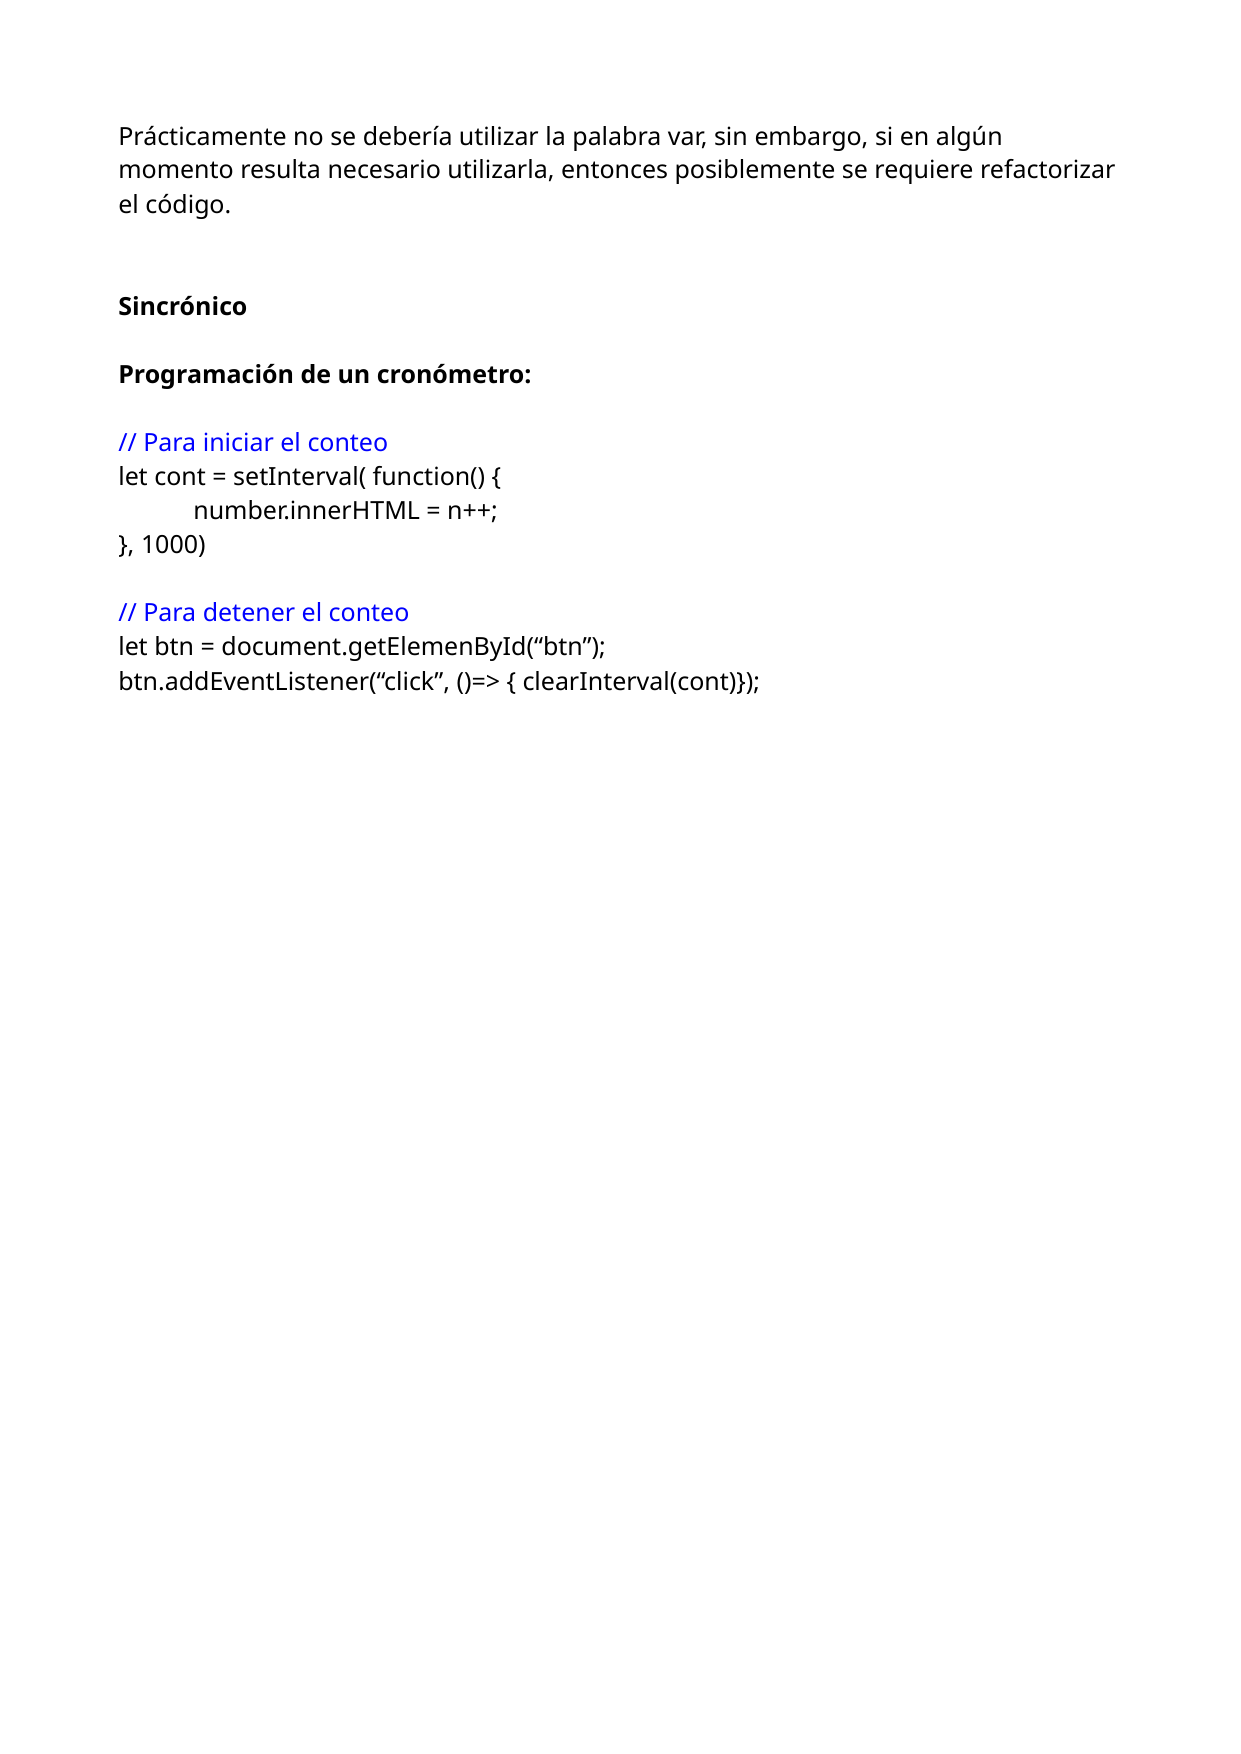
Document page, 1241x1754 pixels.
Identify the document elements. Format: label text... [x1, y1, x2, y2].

text }, 1000) [118, 527, 1122, 561]
text // Para detener el conteo [118, 595, 1122, 629]
text number.innerHTML = n++; [118, 493, 1122, 527]
text Prácticamente no se debería utilizar la palabra var, sin embargo, si en algún momento resulta necesario utilizarla, entonces posiblemente se requiere refactorizar el código. [118, 118, 1122, 220]
text let btn = document.getElemenById(“btn”); [118, 629, 1122, 663]
text btn.addEventListener(“click”, ()=> { clearInterval(cont)}); [118, 663, 1122, 697]
text // Para iniciar el conteo [118, 425, 1122, 459]
text Programación de un cronómetro: [118, 357, 1122, 391]
text Sincrónico [118, 288, 1122, 322]
text let cont = setInterval( function() { [118, 459, 1122, 493]
